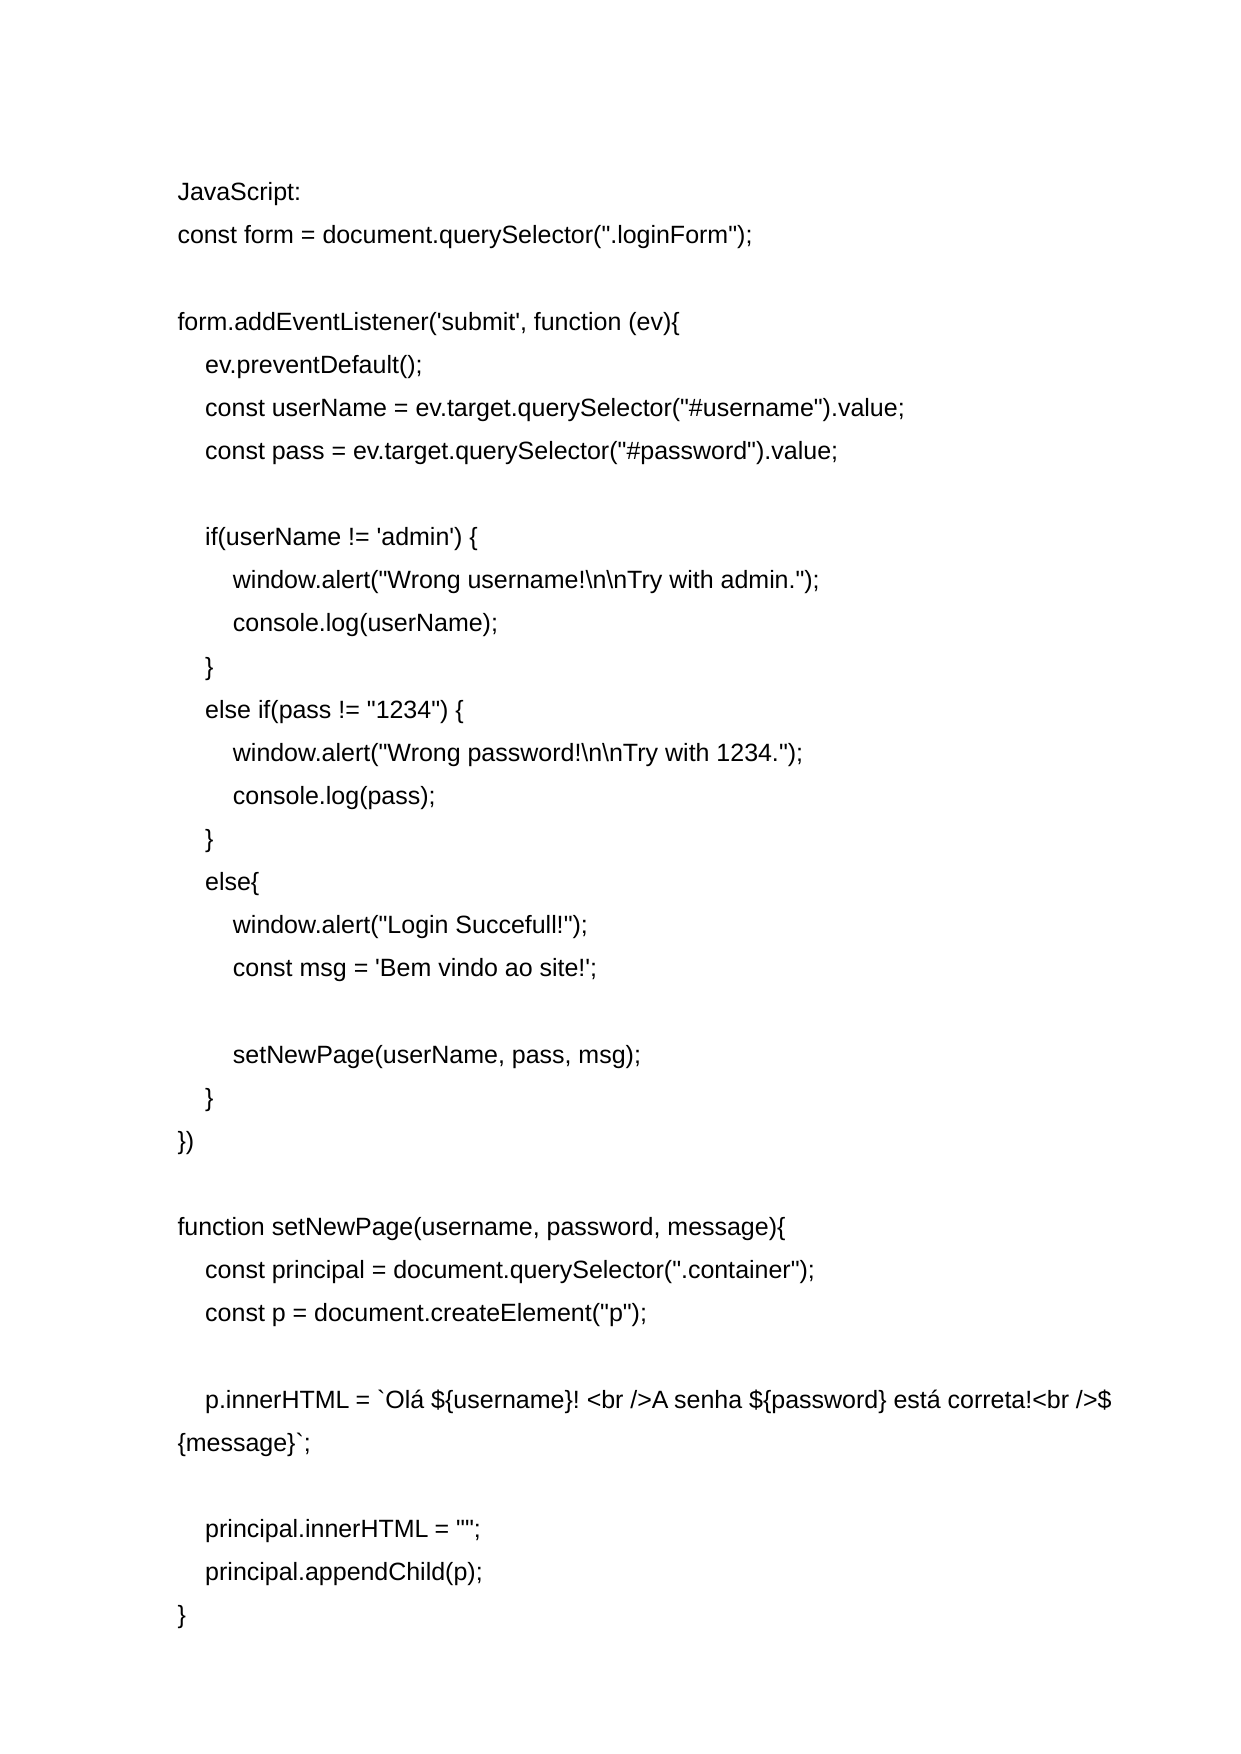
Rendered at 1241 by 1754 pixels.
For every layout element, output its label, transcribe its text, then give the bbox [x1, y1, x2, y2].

text const userName = ev.target.querySelector("#username").value; [177, 393, 1122, 422]
text } [177, 1600, 1122, 1629]
text const msg = 'Bem vindo ao site!'; [177, 953, 1122, 982]
text ev.preventDefault(); [177, 350, 1122, 378]
text else{ [177, 867, 1122, 896]
text }) [177, 1126, 1122, 1155]
text principal.innerHTML = ""; [177, 1514, 1122, 1543]
text console.log(userName); [177, 608, 1122, 637]
text const pass = ev.target.querySelector("#password").value; [177, 436, 1122, 465]
text p.innerHTML = `Olá ${username}! <br />A senha ${password} está correta!<br />${message}`; [177, 1385, 1122, 1457]
text window.alert("Login Succefull!"); [177, 910, 1122, 939]
text window.alert("Wrong username!\n\nTry with admin."); [177, 565, 1122, 594]
text JavaScript: [177, 177, 1122, 206]
text window.alert("Wrong password!\n\nTry with 1234."); [177, 738, 1122, 767]
text function setNewPage(username, password, message){ [177, 1212, 1122, 1241]
text setNewPage(userName, pass, msg); [177, 1040, 1122, 1068]
text form.addEventListener('submit', function (ev){ [177, 307, 1122, 335]
text principal.appendChild(p); [177, 1557, 1122, 1586]
text const form = document.querySelector(".loginForm"); [177, 220, 1122, 249]
text } [177, 652, 1122, 680]
text if(userName != 'admin') { [177, 522, 1122, 551]
text } [177, 1083, 1122, 1112]
text const p = document.createElement("p"); [177, 1298, 1122, 1327]
text } [177, 824, 1122, 853]
text const principal = document.querySelector(".container"); [177, 1255, 1122, 1284]
text console.log(pass); [177, 781, 1122, 810]
text else if(pass != "1234") { [177, 695, 1122, 723]
